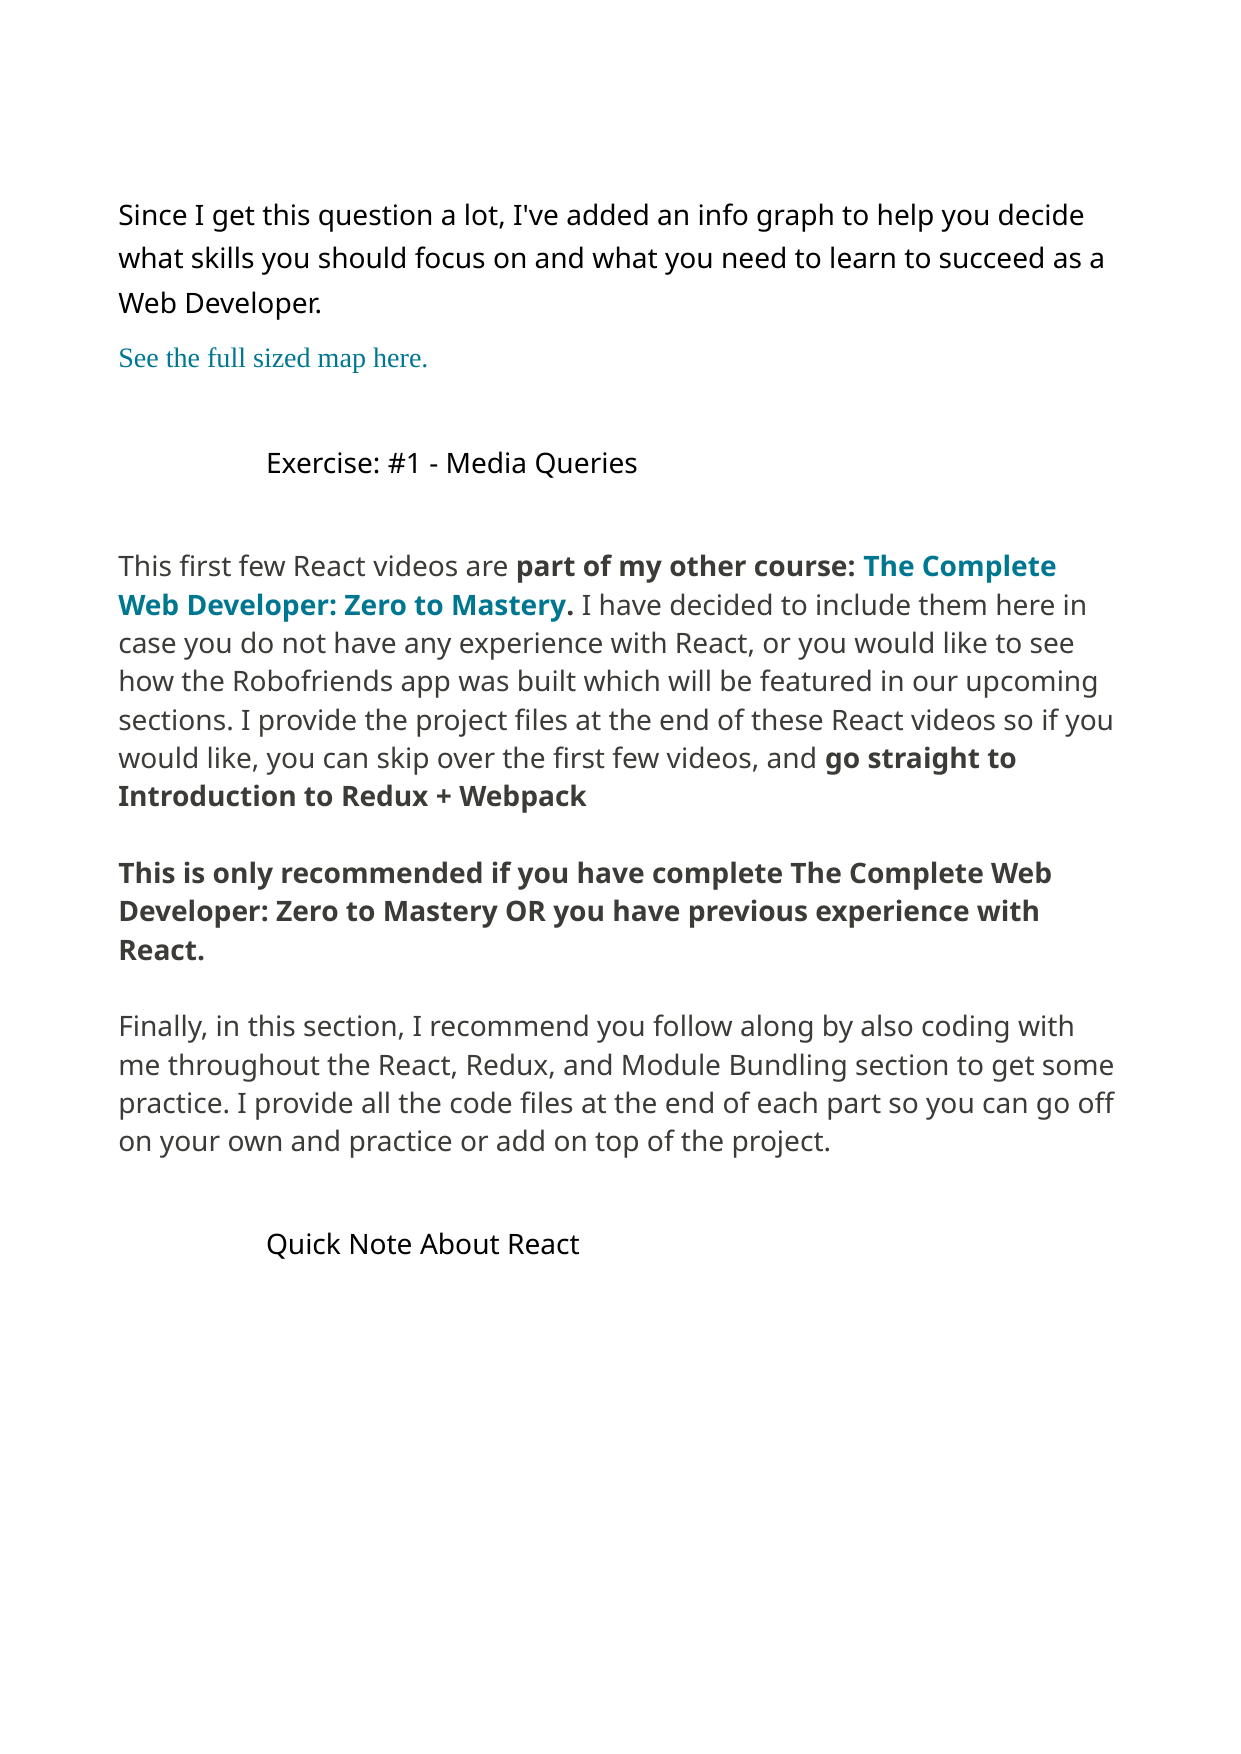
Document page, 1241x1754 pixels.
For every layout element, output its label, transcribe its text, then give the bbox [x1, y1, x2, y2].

text This first few React videos are part of my other course: The Complete Web Developer: Zero to Mastery. I have decided to include them here in case you do not have any experience with React, or you would like to see how the Robofriends app was built which will be featured in our upcoming sections. I provide the project files at the end of these React videos so if you would like, you can skip over the first few videos, and go straight to Introduction to Redux + Webpack This is only recommended if you have complete The Complete Web Developer: Zero to Mastery OR you have previous experience with React. Finally, in this section, I recommend you follow along by also coding with me throughout the React, Redux, and Module Bundling section to get some practice. I provide all the code files at the end of each part so you can go off on your own and practice or add on top of the project. [118, 546, 1122, 1160]
text Exercise: #1 - Media Queries [118, 443, 1122, 482]
text See the full sized map here. [118, 342, 1122, 374]
text Since I get this question a lot, I've added an info graph to help you decide what skills you should focus on and what you need to learn to succeed as a Web Developer. [118, 195, 1122, 321]
text Quick Note About React [118, 1224, 1122, 1263]
